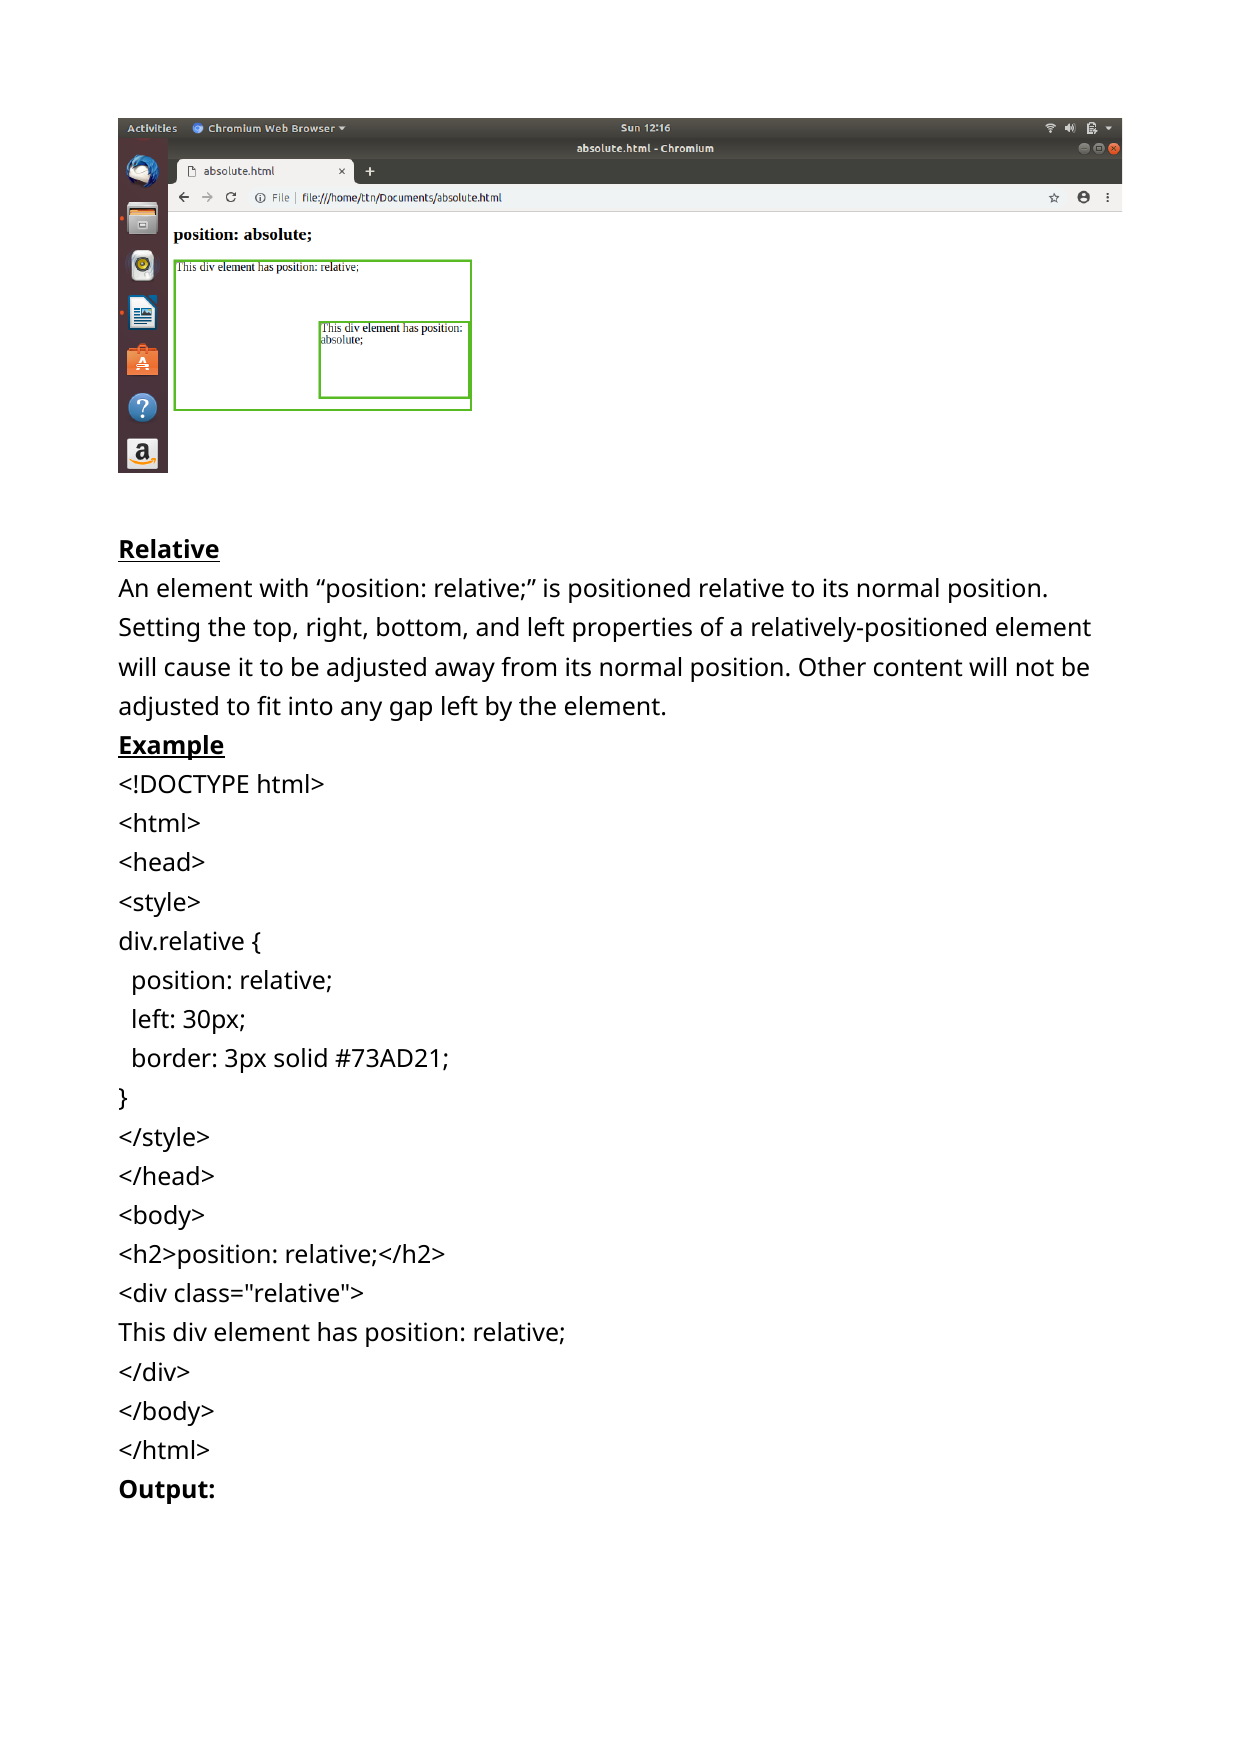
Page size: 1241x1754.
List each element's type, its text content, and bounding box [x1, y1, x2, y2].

text position: relative; [118, 963, 1122, 997]
text <!DOCTYPE html> [118, 767, 1122, 801]
text Relative [118, 532, 1122, 566]
text </head> [118, 1158, 1122, 1192]
text Example [118, 728, 1122, 762]
text <body> [118, 1198, 1122, 1232]
text Output: [118, 1472, 1122, 1506]
text <style> [118, 884, 1122, 918]
text An element with “position: relative;” is positioned relative to its normal position. [118, 571, 1122, 605]
text </div> [118, 1354, 1122, 1388]
picture [118, 118, 1123, 473]
text } [118, 1080, 1122, 1114]
text left: 30px; [118, 1002, 1122, 1036]
text </style> [118, 1119, 1122, 1153]
text </html> [118, 1433, 1122, 1467]
text This div element has position: relative; [118, 1315, 1122, 1349]
text div.relative { [118, 923, 1122, 957]
text Setting the top, right, bottom, and left properties of a relatively-positioned element will cause it to be adjusted away from its normal position. Other content will not be adjusted to fit into any gap left by the element. [118, 610, 1122, 722]
text border: 3px solid #73AD21; [118, 1041, 1122, 1075]
text </body> [118, 1393, 1122, 1427]
text <div class="relative"> [118, 1276, 1122, 1310]
text <html> [118, 806, 1122, 840]
text <h2>position: relative;</h2> [118, 1237, 1122, 1271]
text <head> [118, 845, 1122, 879]
